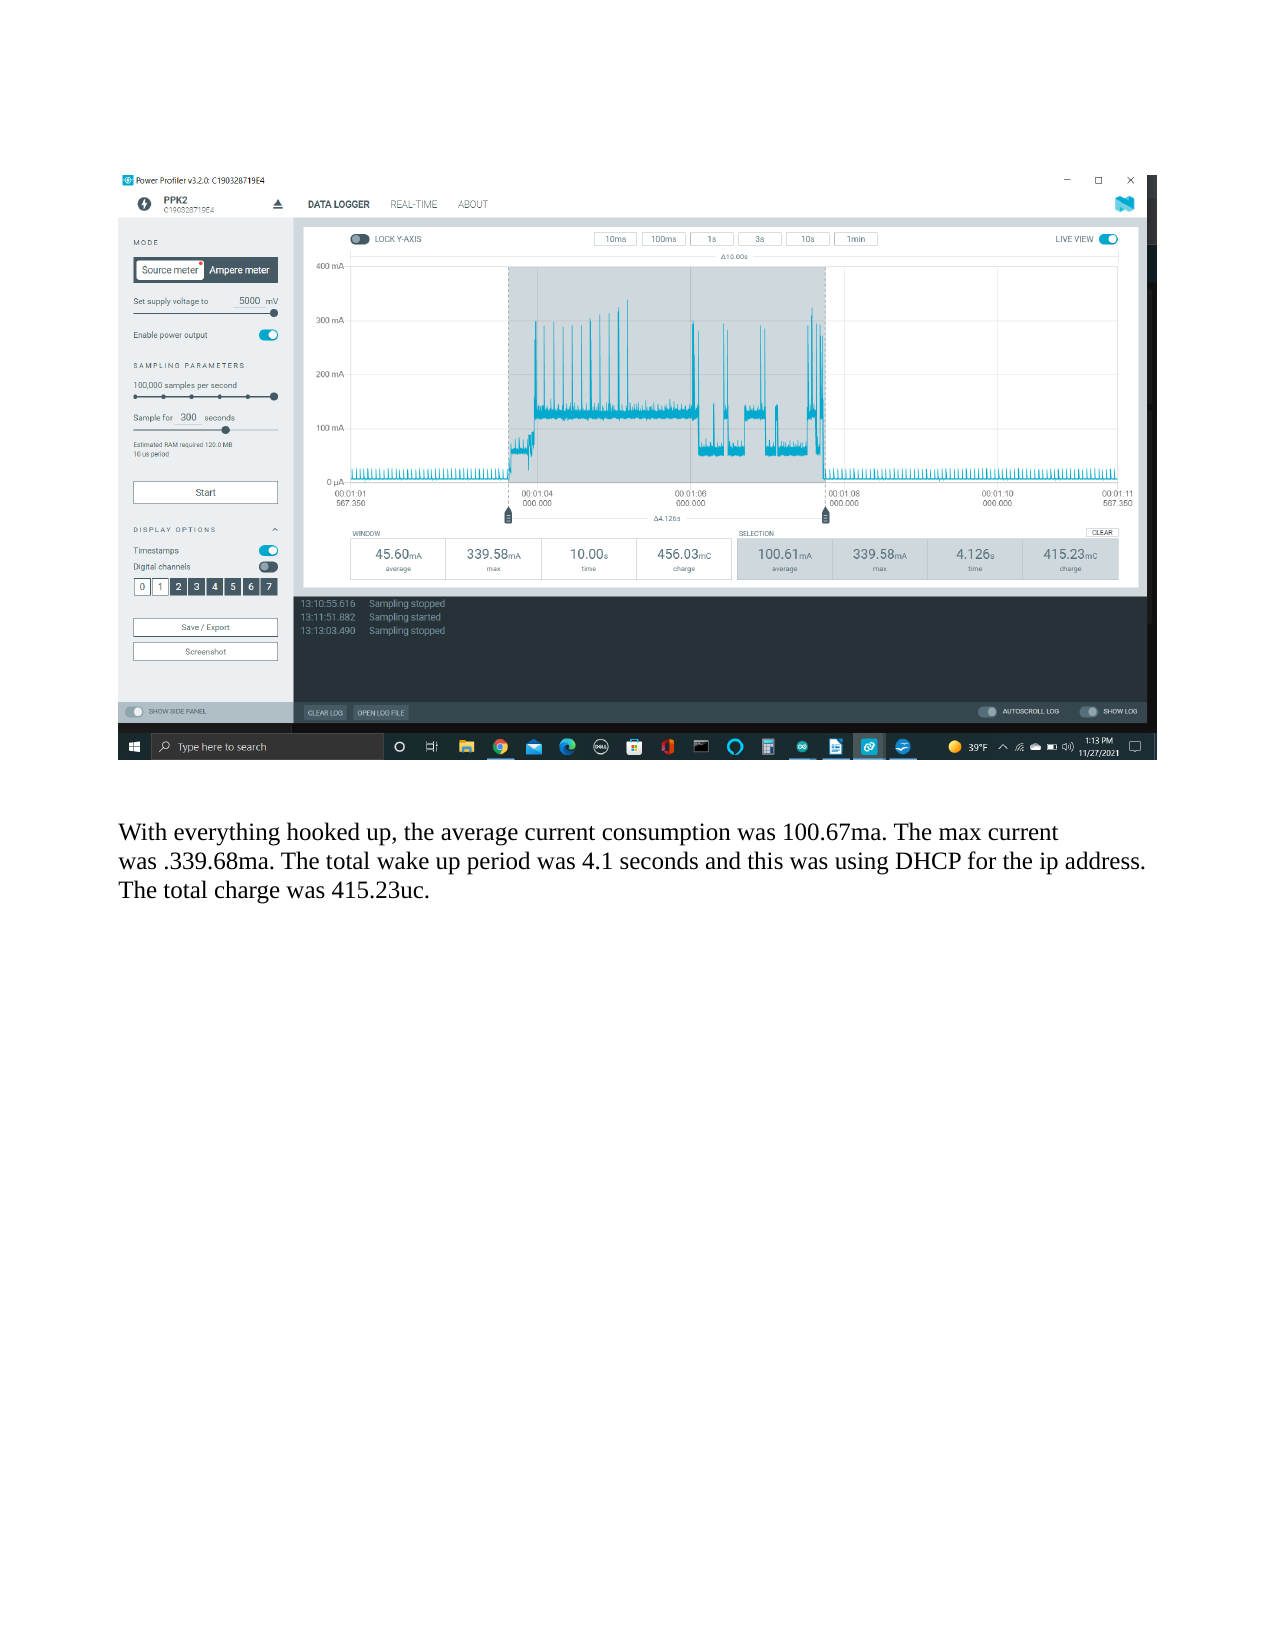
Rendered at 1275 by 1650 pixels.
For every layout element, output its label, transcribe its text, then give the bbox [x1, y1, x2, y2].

text With everything hooked up, the average current consumption was 100.67ma. The max current was .339.68ma. The total wake up period was 4.1 seconds and this was using DHCP for the ip address. The total charge was 415.23uc. [118, 817, 1157, 904]
picture [118, 175, 1157, 760]
